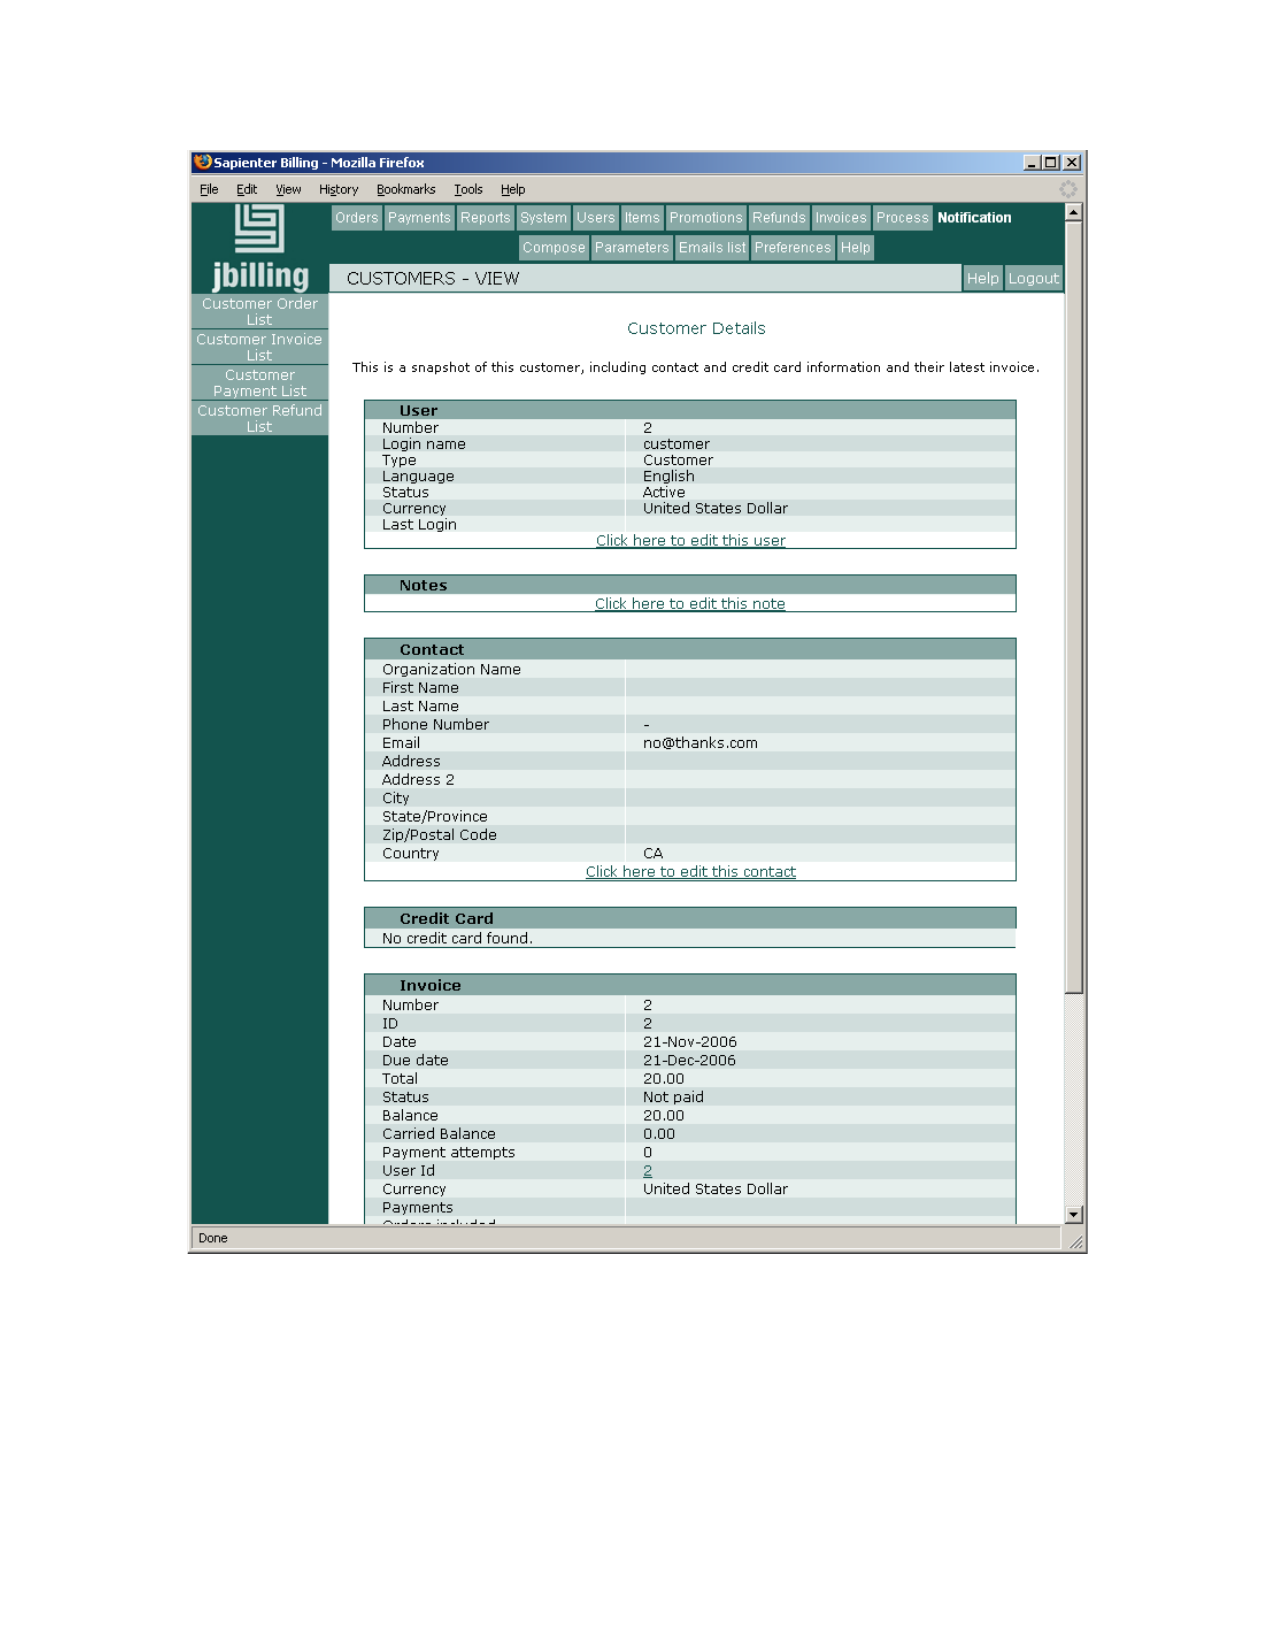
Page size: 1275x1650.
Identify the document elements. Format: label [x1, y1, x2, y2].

picture [187, 150, 1088, 1254]
